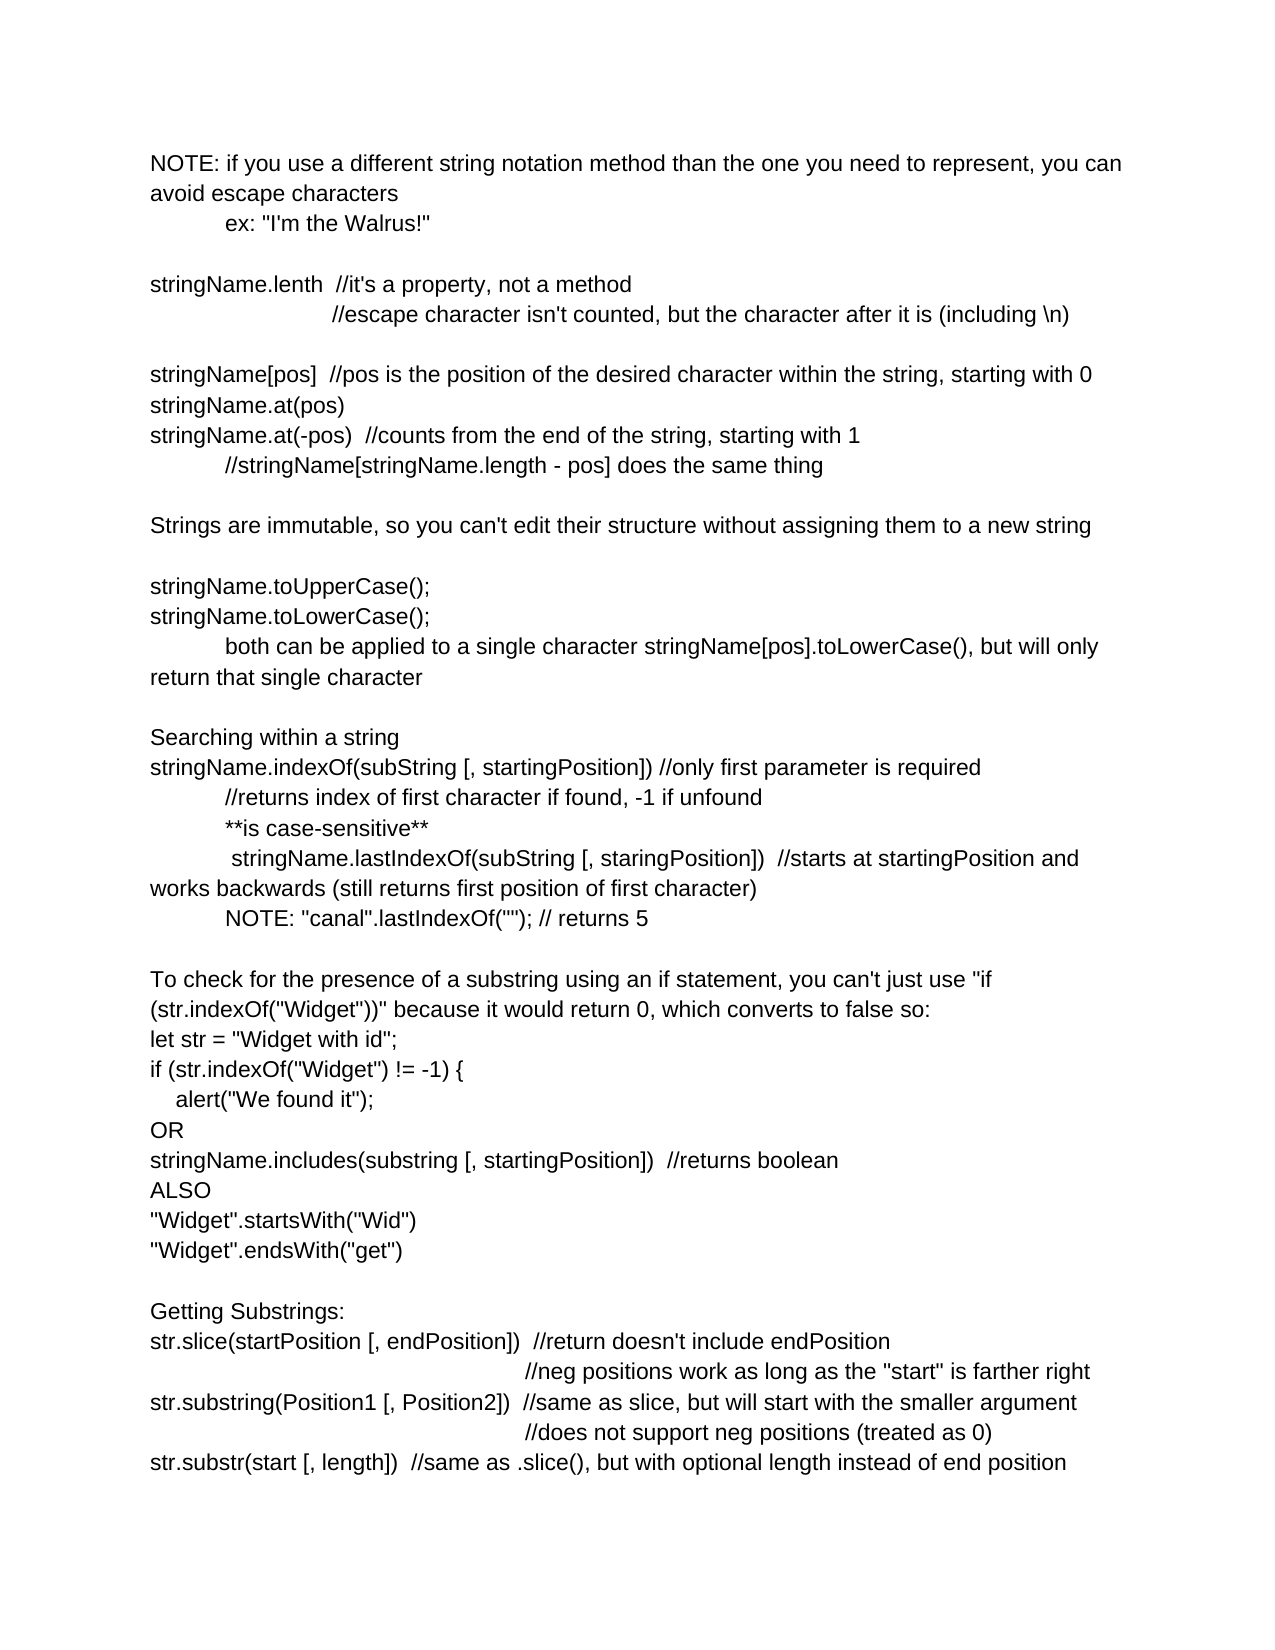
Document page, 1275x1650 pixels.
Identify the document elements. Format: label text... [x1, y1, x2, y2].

text "Widget".endsWith("get") [150, 1237, 1125, 1264]
text ex: "I'm the Walrus!" [150, 210, 1125, 237]
text stringName.toUpperCase(); [150, 573, 1125, 599]
text Searching within a string [150, 724, 1125, 750]
text str.substring(Position1 [, Position2]) //same as slice, but will start with the smaller argument [150, 1388, 1125, 1415]
text stringName[pos] //pos is the position of the desired character within the string, starting with 0 [150, 361, 1125, 388]
text str.slice(startPosition [, endPosition]) //return doesn't include endPosition [150, 1328, 1125, 1354]
text //does not support neg positions (treated as 0) [225, 1419, 1125, 1445]
text //escape character isn't counted, but the character after it is (including \n) [150, 301, 1125, 327]
text stringName.lastIndexOf(subString [, staringPosition]) //starts at startingPosition and works backwards (still returns first position of first character) [150, 845, 1125, 901]
text stringName.includes(substring [, startingPosition]) //returns boolean [150, 1147, 1125, 1173]
text NOTE: if you use a different string notation method than the one you need to represent, you can avoid escape characters [150, 150, 1125, 207]
text stringName.at(pos) [150, 392, 1125, 418]
text Getting Substrings: [150, 1298, 1125, 1324]
text To check for the presence of a substring using an if statement, you can't just use "if (str.indexOf("Widget"))" because it would return 0, which converts to false so: [150, 966, 1125, 1022]
text Strings are immutable, so you can't edit their structure without assigning them to a new string [150, 512, 1125, 539]
text alert("We found it"); [150, 1086, 1125, 1113]
text stringName.at(-pos) //counts from the end of the string, starting with 1 [150, 422, 1125, 448]
text //neg positions work as long as the "start" is farther right [150, 1358, 1125, 1385]
text **is case-sensitive** [150, 814, 1125, 841]
text ALSO [150, 1177, 1125, 1203]
text //returns index of first character if found, -1 if unfound [150, 784, 1125, 811]
text stringName.toLowerCase(); [150, 603, 1125, 629]
text OR [150, 1117, 1125, 1143]
text if (str.indexOf("Widget") != -1) { [150, 1056, 1125, 1083]
text let str = "Widget with id"; [150, 1026, 1125, 1052]
text str.substr(start [, length]) //same as .slice(), but with optional length instead of end position [150, 1449, 1125, 1475]
text both can be applied to a single character stringName[pos].toLowerCase(), but will only return that single character [150, 633, 1125, 690]
text //stringName[stringName.length - pos] does the same thing [150, 452, 1125, 478]
text "Widget".startsWith("Wid") [150, 1207, 1125, 1234]
text NOTE: "canal".lastIndexOf(""); // returns 5 [150, 905, 1125, 932]
text stringName.indexOf(subString [, startingPosition]) //only first parameter is required [150, 754, 1125, 781]
text stringName.lenth //it's a property, not a method [150, 271, 1125, 297]
